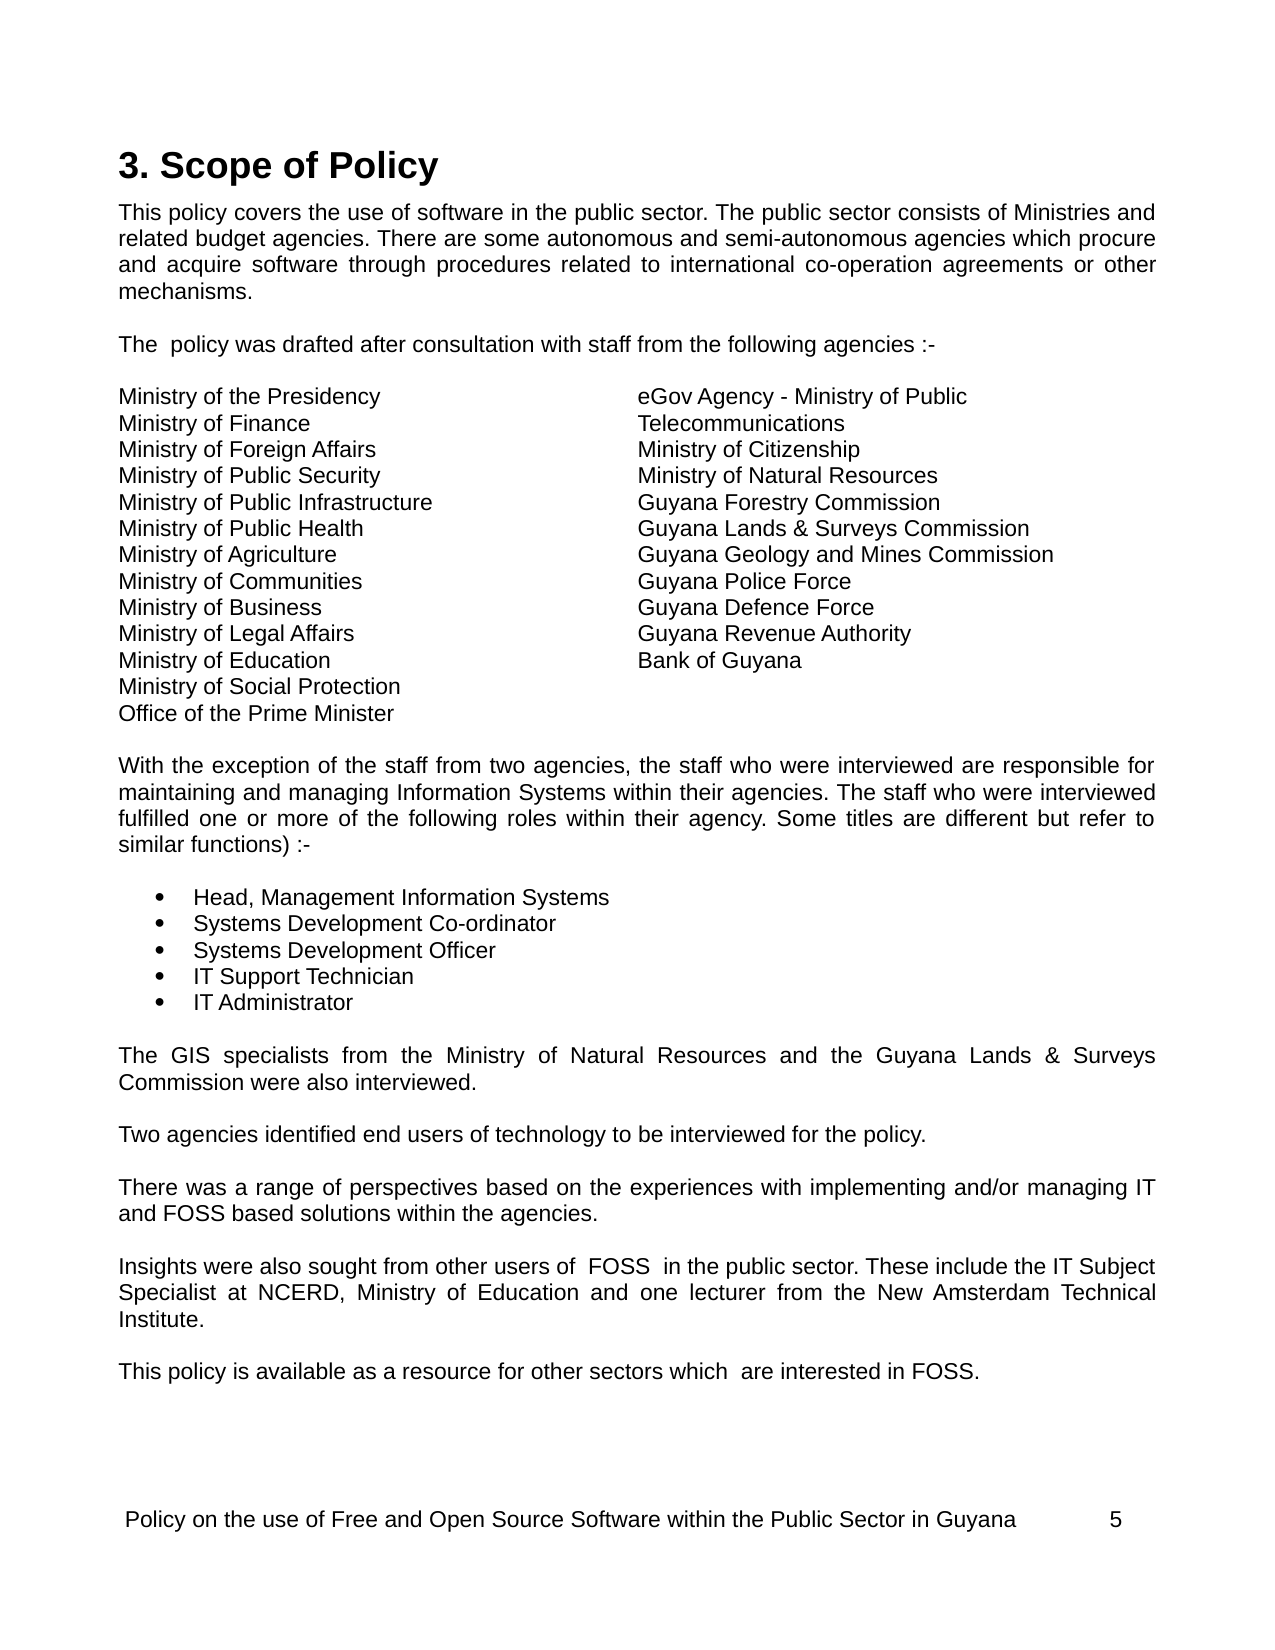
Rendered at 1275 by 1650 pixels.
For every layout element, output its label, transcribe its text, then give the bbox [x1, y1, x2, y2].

text Ministry of Natural Resources [637, 462, 1157, 489]
text Ministry of Public Health [118, 515, 637, 541]
text Ministry of Agriculture [118, 541, 637, 568]
text The GIS specialists from the Ministry of Natural Resources and the Guyana Lands & Surveys Commission were also interviewed. [118, 1042, 1157, 1095]
text Ministry of Business [118, 594, 637, 620]
text Two agencies identified end users of technology to be interviewed for the policy. [118, 1121, 1157, 1147]
text Guyana Defence Force [637, 594, 1157, 620]
text eGov Agency - Ministry of Public Telecommunications [637, 383, 1157, 436]
text Ministry of Foreign Affairs [118, 436, 637, 462]
text The policy was drafted after consultation with staff from the following agencies :- [118, 331, 1157, 357]
text Guyana Police Force [637, 568, 1157, 594]
text This policy is available as a resource for other sectors which are interested in FOSS. [118, 1358, 1157, 1385]
text Ministry of Public Infrastructure [118, 489, 637, 515]
text Ministry of Public Security [118, 462, 637, 489]
text Ministry of Finance [118, 409, 637, 436]
subtitle 3. Scope of Policy [118, 143, 1157, 186]
text Ministry of Social Protection [118, 673, 637, 699]
list IT Administrator [156, 989, 1157, 1016]
text Guyana Geology and Mines Commission [637, 541, 1157, 568]
list IT Support Technician [156, 963, 1157, 989]
text There was a range of perspectives based on the experiences with implementing and/or managing IT and FOSS based solutions within the agencies. [118, 1174, 1157, 1227]
text Ministry of Citizenship [637, 436, 1157, 462]
text This policy covers the use of software in the public sector. The public sector consists of Ministries and related budget agencies. There are some autonomous and semi-autonomous agencies which procure and acquire software through procedures related to international co-operation agreements or other mechanisms. [118, 199, 1157, 304]
text Ministry of Education [118, 647, 637, 673]
list Systems Development Officer [156, 937, 1157, 963]
text Ministry of Legal Affairs [118, 620, 637, 647]
text Bank of Guyana [637, 647, 1157, 673]
list Head, Management Information Systems [156, 884, 1157, 910]
list Systems Development Co-ordinator [156, 910, 1157, 937]
text Guyana Revenue Authority [637, 620, 1157, 647]
text Office of the Prime Minister [118, 699, 637, 726]
text Insights were also sought from other users of FOSS in the public sector. These include the IT Subject Specialist at NCERD, Ministry of Education and one lecturer from the New Amsterdam Technical Institute. [118, 1253, 1157, 1332]
text Guyana Lands & Surveys Commission [637, 515, 1157, 541]
text Guyana Forestry Commission [637, 489, 1157, 515]
text With the exception of the staff from two agencies, the staff who were interviewed are responsible for maintaining and managing Information Systems within their agencies. The staff who were interviewed fulfilled one or more of the following roles within their agency. Some titles are different but refer to similar functions) :- [118, 752, 1157, 858]
text Ministry of the Presidency [118, 383, 637, 409]
text Ministry of Communities [118, 568, 637, 594]
